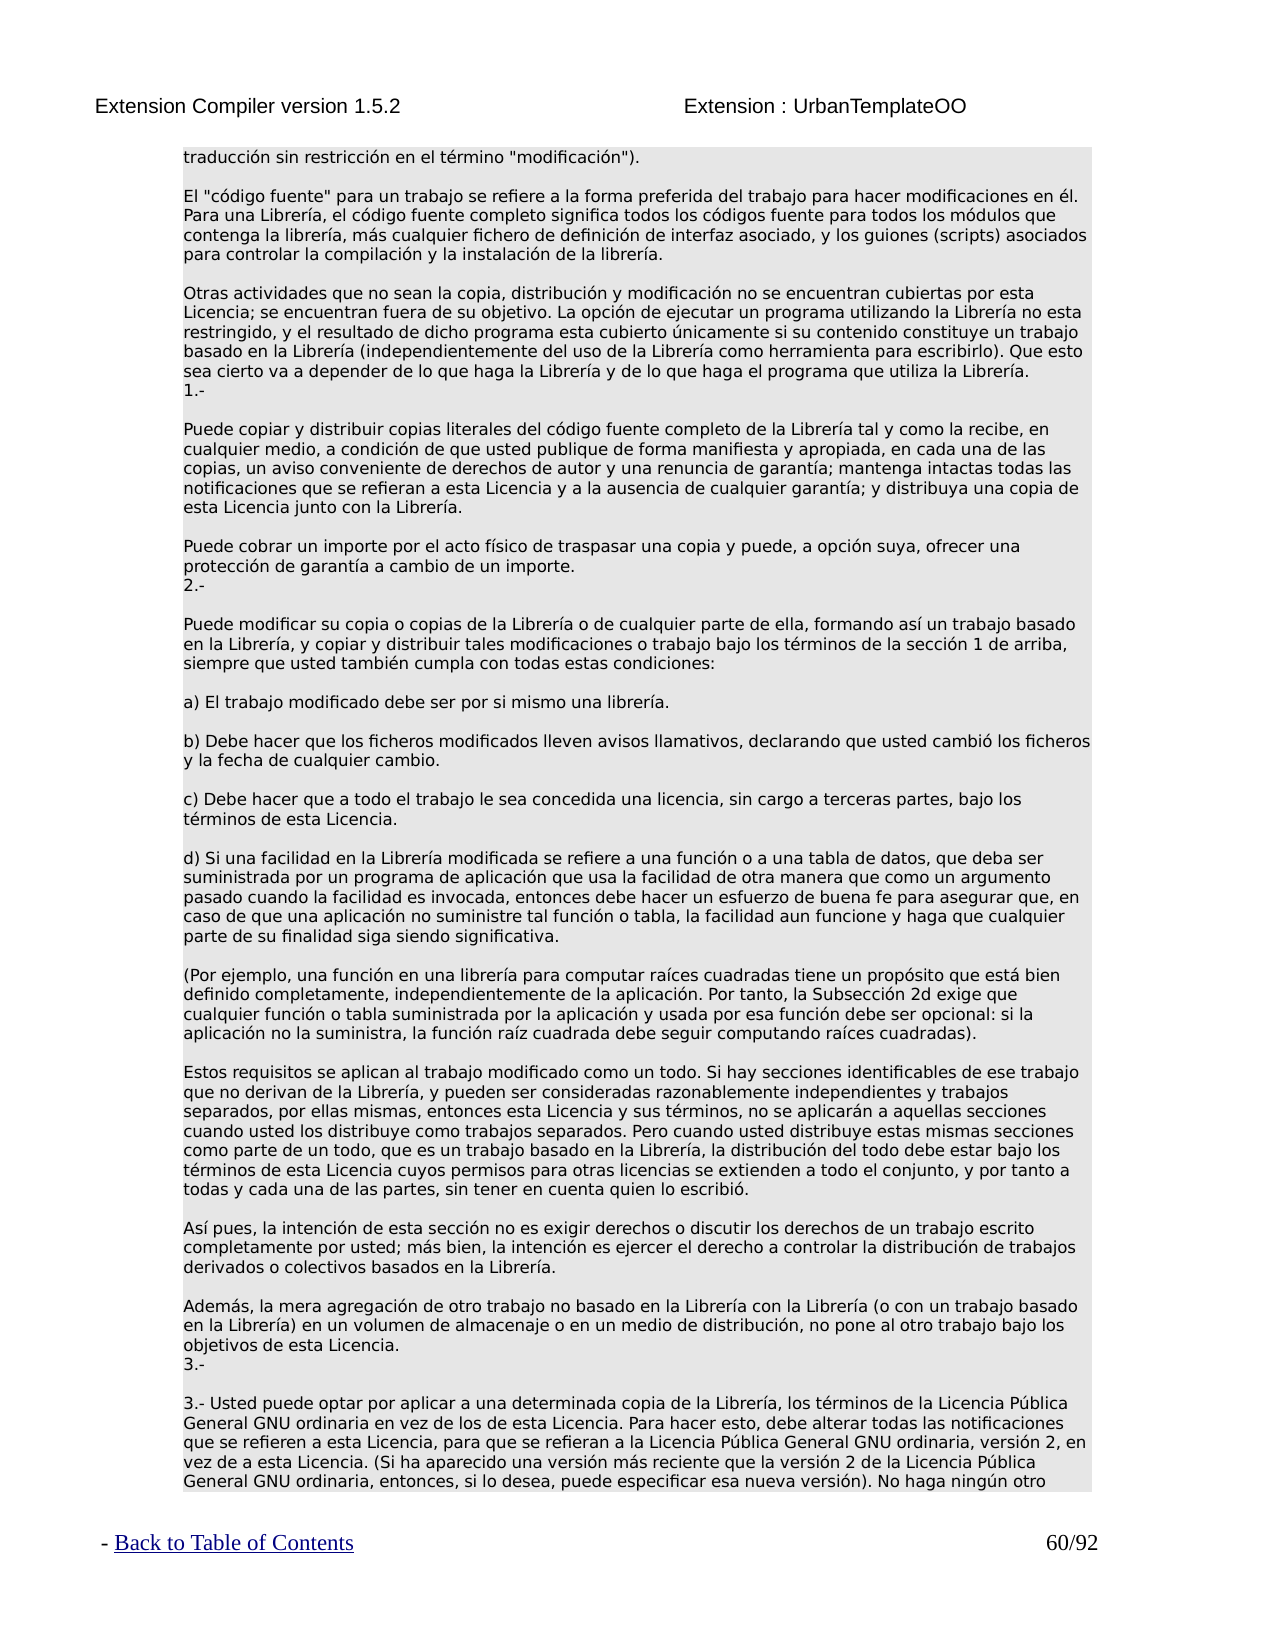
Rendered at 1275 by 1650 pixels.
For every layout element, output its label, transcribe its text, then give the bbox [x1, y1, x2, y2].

text traducción sin restricción en el término "modificación"). [183, 147, 1092, 167]
text c) Debe hacer que a todo el trabajo le sea concedida una licencia, sin cargo a terceras partes, bajo los términos de esta Licencia. [183, 790, 1092, 829]
text Estos requisitos se aplican al trabajo modificado como un todo. Si hay secciones identificables de ese trabajo que no derivan de la Librería, y pueden ser consideradas razonablemente independientes y trabajos separados, por ellas mismas, entonces esta Licencia y sus términos, no se aplicarán a aquellas secciones cuando usted los distribuye como trabajos separados. Pero cuando usted distribuye estas mismas secciones como parte de un todo, que es un trabajo basado en la Librería, la distribución del todo debe estar bajo los términos de esta Licencia cuyos permisos para otras licencias se extienden a todo el conjunto, y por tanto a todas y cada una de las partes, sin tener en cuenta quien lo escribió. [183, 1063, 1092, 1199]
text Además, la mera agregación de otro trabajo no basado en la Librería con la Librería (o con un trabajo basado en la Librería) en un volumen de almacenaje o en un medio de distribución, no pone al otro trabajo bajo los objetivos de esta Licencia. [183, 1297, 1092, 1355]
text (Por ejemplo, una función en una librería para computar raíces cuadradas tiene un propósito que está bien definido completamente, independientemente de la aplicación. Por tanto, la Subsección 2d exige que cualquier función o tabla suministrada por la aplicación y usada por esa función debe ser opcional: si la aplicación no la suministra, la función raíz cuadrada debe seguir computando raíces cuadradas). [183, 966, 1092, 1043]
text a) El trabajo modificado debe ser por si mismo una librería. [183, 693, 1092, 712]
text El "código fuente" para un trabajo se refiere a la forma preferida del trabajo para hacer modificaciones en él. Para una Librería, el código fuente completo significa todos los códigos fuente para todos los módulos que contenga la librería, más cualquier fichero de definición de interfaz asociado, y los guiones (scripts) asociados para controlar la compilación y la instalación de la librería. [183, 186, 1092, 264]
text Puede cobrar un importe por el acto físico de traspasar una copia y puede, a opción suya, ofrecer una protección de garantía a cambio de un importe. [183, 537, 1092, 576]
text Así pues, la intención de esta sección no es exigir derechos o discutir los derechos de un trabajo escrito completamente por usted; más bien, la intención es ejercer el derecho a controlar la distribución de trabajos derivados o colectivos basados en la Librería. [183, 1219, 1092, 1277]
text Puede modificar su copia o copias de la Librería o de cualquier parte de ella, formando así un trabajo basado en la Librería, y copiar y distribuir tales modificaciones o trabajo bajo los términos de la sección 1 de arriba, siempre que usted también cumpla con todas estas condiciones: [183, 615, 1092, 673]
text 1.- [183, 381, 1092, 401]
text 3.- [183, 1355, 1092, 1375]
text Puede copiar y distribuir copias literales del código fuente completo de la Librería tal y como la recibe, en cualquier medio, a condición de que usted publique de forma manifiesta y apropiada, en cada una de las copias, un aviso conveniente de derechos de autor y una renuncia de garantía; mantenga intactas todas las notificaciones que se refieran a esta Licencia y a la ausencia de cualquier garantía; y distribuya una copia de esta Licencia junto con la Librería. [183, 420, 1092, 518]
text 2.- [183, 576, 1092, 596]
text Otras actividades que no sean la copia, distribución y modificación no se encuentran cubiertas por esta Licencia; se encuentran fuera de su objetivo. La opción de ejecutar un programa utilizando la Librería no esta restringido, y el resultado de dicho programa esta cubierto únicamente si su contenido constituye un trabajo basado en la Librería (independientemente del uso de la Librería como herramienta para escribirlo). Que esto sea cierto va a depender de lo que haga la Librería y de lo que haga el programa que utiliza la Librería. [183, 284, 1092, 381]
text 3.- Usted puede optar por aplicar a una determinada copia de la Librería, los términos de la Licencia Pública General GNU ordinaria en vez de los de esta Licencia. Para hacer esto, debe alterar todas las notificaciones que se refieren a esta Licencia, para que se refieran a la Licencia Pública General GNU ordinaria, versión 2, en vez de a esta Licencia. (Si ha aparecido una versión más reciente que la versión 2 de la Licencia Pública General GNU ordinaria, entonces, si lo desea, puede especificar esa nueva versión). No haga ningún otro [183, 1394, 1092, 1492]
text b) Debe hacer que los ficheros modificados lleven avisos llamativos, declarando que usted cambió los ficheros y la fecha de cualquier cambio. [183, 732, 1092, 771]
text d) Si una facilidad en la Librería modificada se refiere a una función o a una tabla de datos, que deba ser suministrada por un programa de aplicación que usa la facilidad de otra manera que como un argumento pasado cuando la facilidad es invocada, entonces debe hacer un esfuerzo de buena fe para asegurar que, en caso de que una aplicación no suministre tal función o tabla, la facilidad aun funcione y haga que cualquier parte de su finalidad siga siendo significativa. [183, 849, 1092, 946]
